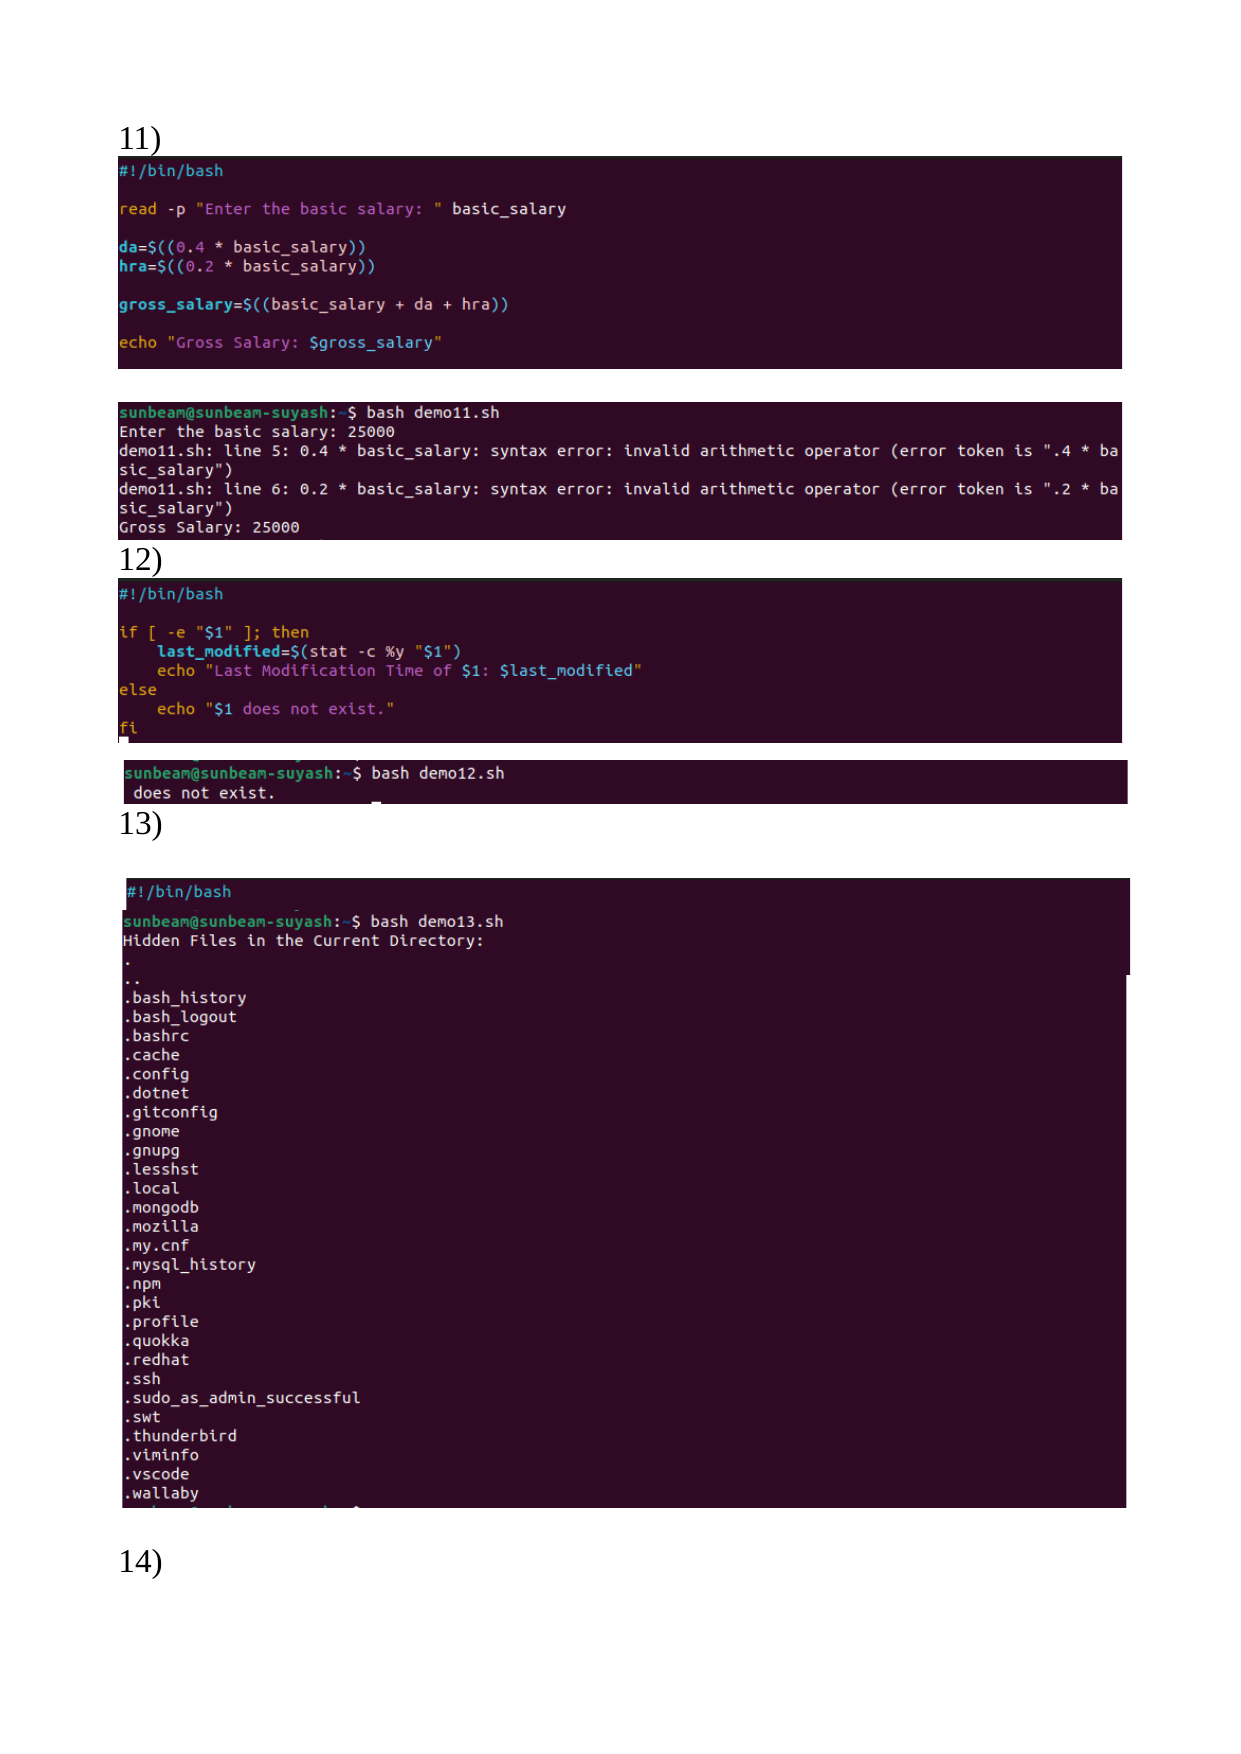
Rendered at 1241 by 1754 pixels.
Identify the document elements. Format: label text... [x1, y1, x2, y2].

picture [122, 878, 1131, 1508]
text 14) [118, 1541, 1122, 1580]
picture [123, 760, 1128, 804]
text 12) [118, 540, 1122, 578]
picture [118, 156, 1123, 369]
picture [118, 402, 1123, 540]
picture [118, 578, 1123, 743]
text 11) [118, 118, 1122, 156]
text 13) [118, 743, 1122, 841]
